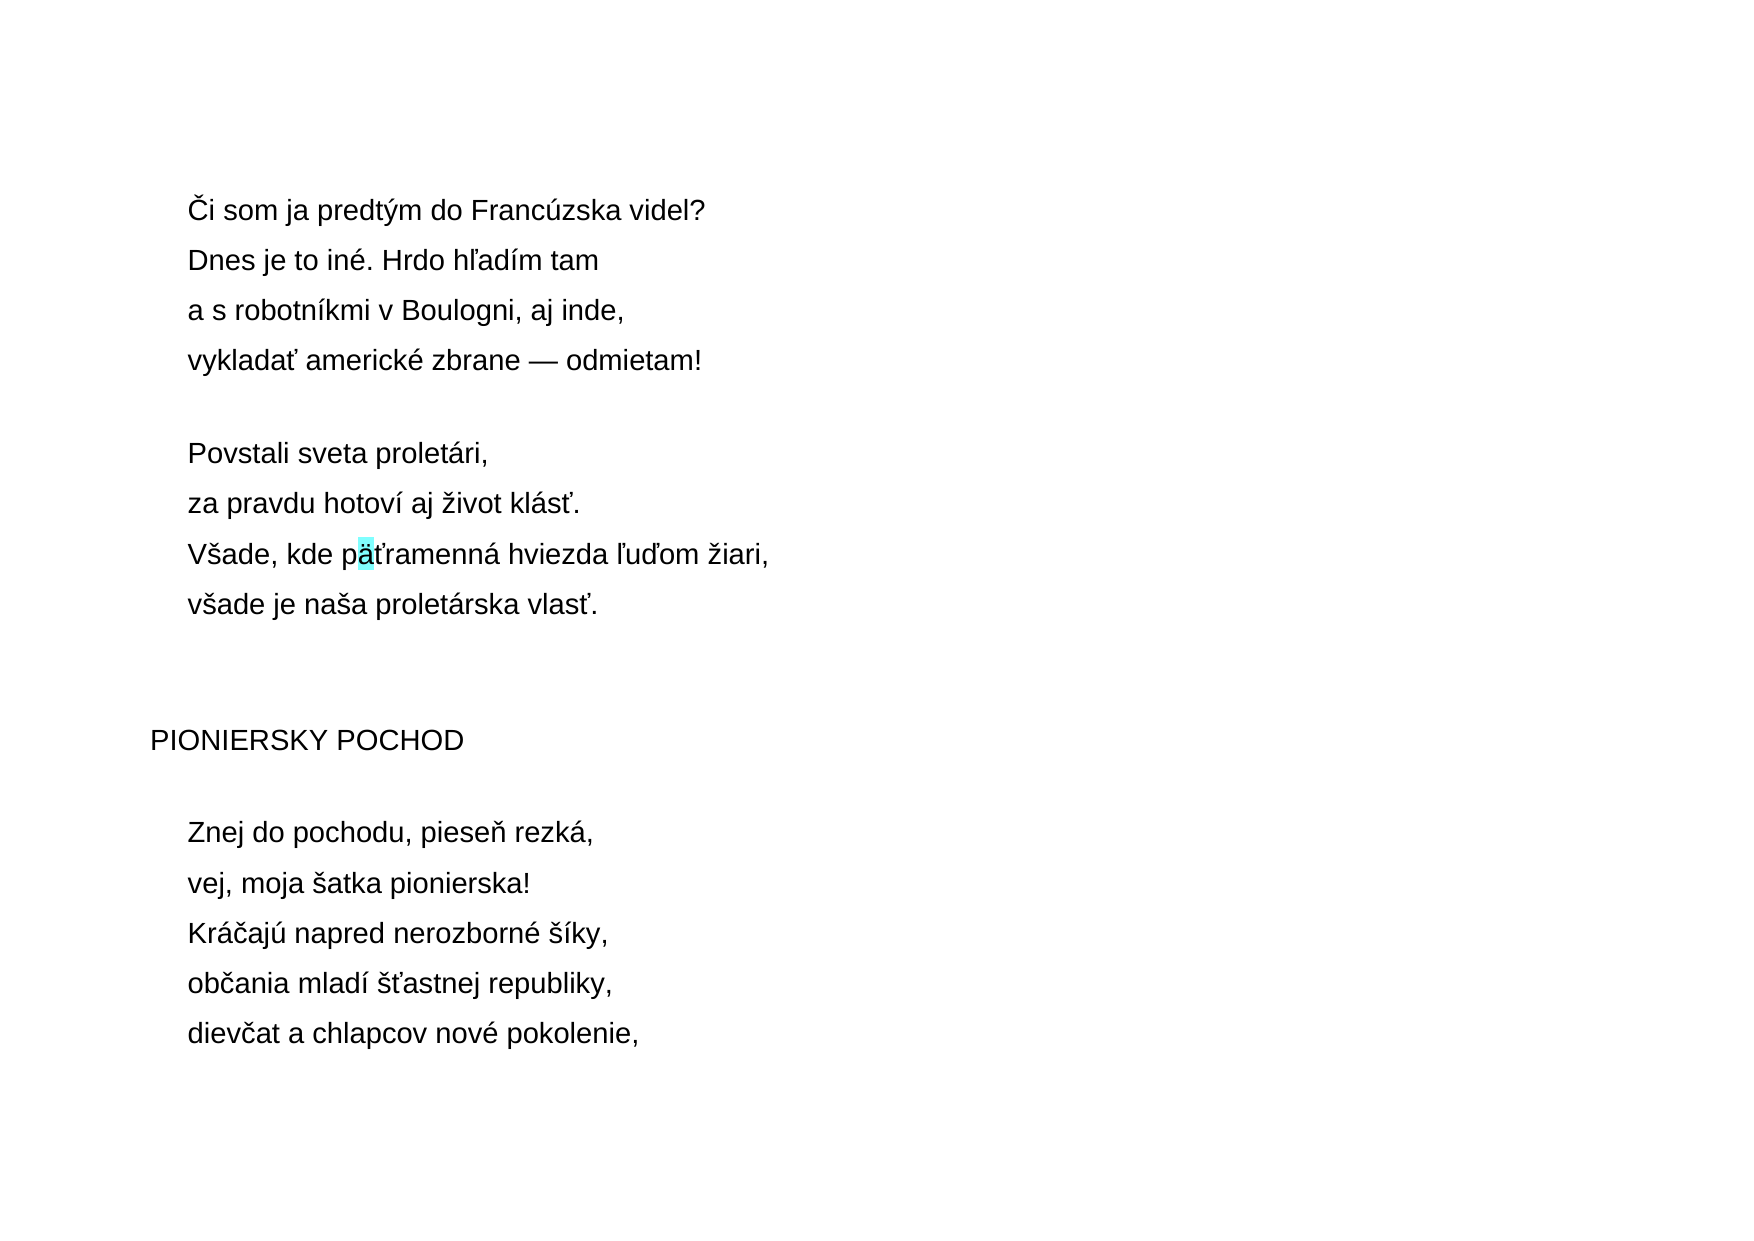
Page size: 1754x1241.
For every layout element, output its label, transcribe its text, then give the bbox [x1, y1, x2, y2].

text a s robotníkmi v Boulogni, aj inde, [150, 293, 1243, 327]
text Znej do pochodu, pieseň rezká, [150, 815, 1243, 849]
text Dnes je to iné. Hrdo hľadím tam [150, 243, 1243, 276]
text vykladať americké zbrane — odmietam! [150, 343, 1243, 377]
text Kráčajú napred nerozborné šíky, [150, 916, 1243, 949]
text občania mladí šťastnej republiky, [150, 966, 1243, 1000]
text Či som ja predtým do Francúzska videl? [150, 192, 1243, 226]
text vej, moja šatka pionierska! [150, 866, 1243, 899]
text za pravdu hotoví aj život klásť. [150, 487, 1243, 520]
text PIONIERSKY POCHOD [150, 722, 1243, 756]
text všade je naša proletárska vlasť. [150, 587, 1243, 621]
text Povstali sveta proletári, [150, 436, 1243, 470]
text Všade, kde päťramenná hviezda ľuďom žiari, [150, 537, 1243, 570]
text dievčat a chlapcov nové pokolenie, [150, 1017, 1243, 1050]
